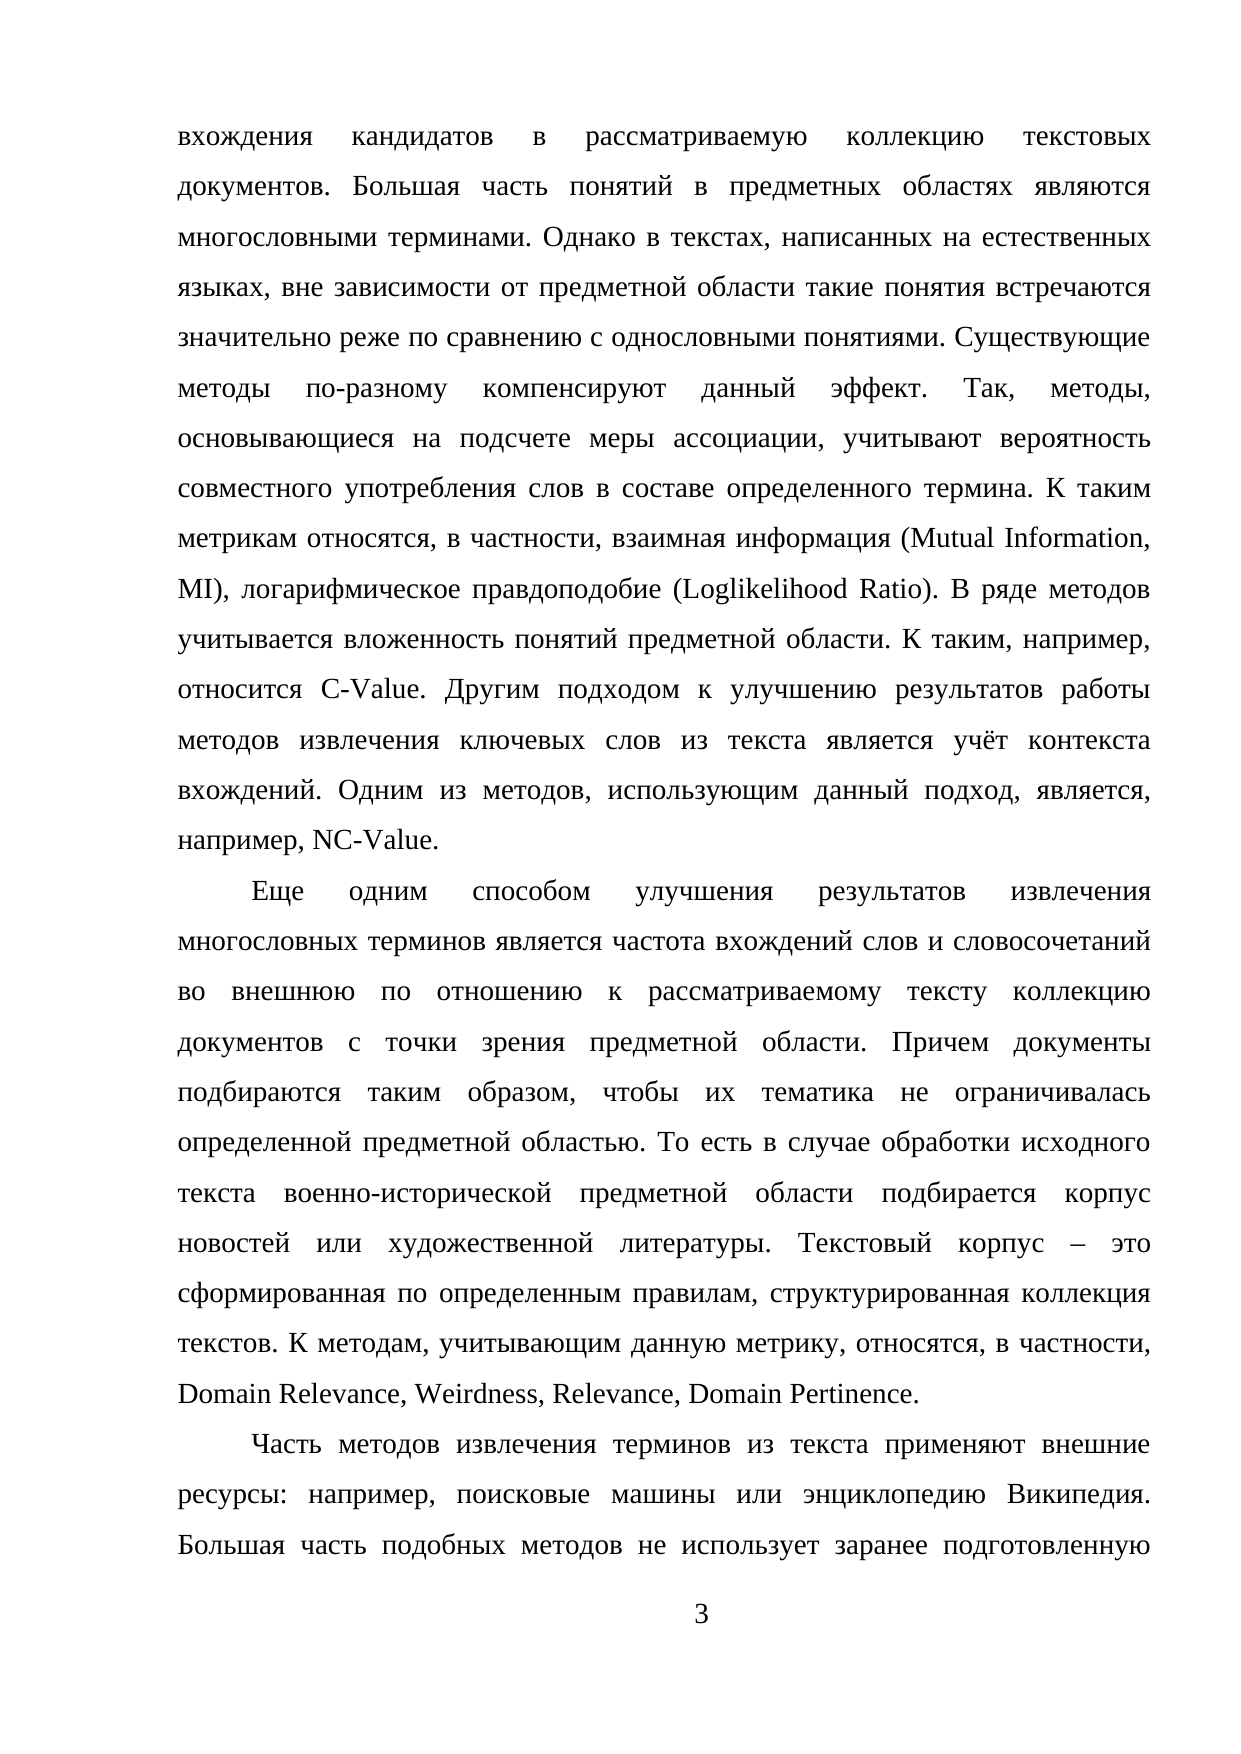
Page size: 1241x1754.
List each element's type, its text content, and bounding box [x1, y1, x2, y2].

text Еще одним способом улучшения результатов извлечения многословных терминов является частота вхождений слов и словосочетаний во внешнюю по отношению к рассматриваемому тексту коллекцию документов с точки зрения предметной области. Причем документы подбираются таким образом, чтобы их тематика не ограничивалась определенной предметной областью. То есть в случае обработки исходного текста военно-исторической предметной области подбирается корпус новостей или художественной литературы. Текстовый корпус – это сформированная по определенным правилам, структурированная коллекция текстов. К методам, учитывающим данную метрику, относятся, в частности, Domain Relevance, Weirdness, Relevance, Domain Pertinence. [177, 873, 1152, 1409]
text вхождения кандидатов в рассматриваемую коллекцию текстовых документов. Большая часть понятий в предметных областях являются многословными терминами. Однако в текстах, написанных на естественных языках, вне зависимости от предметной области такие понятия встречаются значительно реже по сравнению с однословными понятиями. Существующие методы по-разному компенсируют данный эффект. Так, методы, основывающиеся на подсчете меры ассоциации, учитывают вероятность совместного употребления слов в составе определенного термина. К таким метрикам относятся, в частности, взаимная информация (Mutual Information, MI), логарифмическое правдоподобие (Loglikelihood Ratio). В ряде методов учитывается вложенность понятий предметной области. К таким, например, относится C-Value. Другим подходом к улучшению результатов работы методов извлечения ключевых слов из текста является учёт контекста вхождений. Одним из методов, использующим данный подход, является, например, NC-Value. [177, 118, 1152, 856]
text Часть методов извлечения терминов из текста применяют внешние ресурсы: например, поисковые машины или энциклопедию Википедия. Большая часть подобных методов не использует заранее подготовленную [177, 1426, 1152, 1560]
